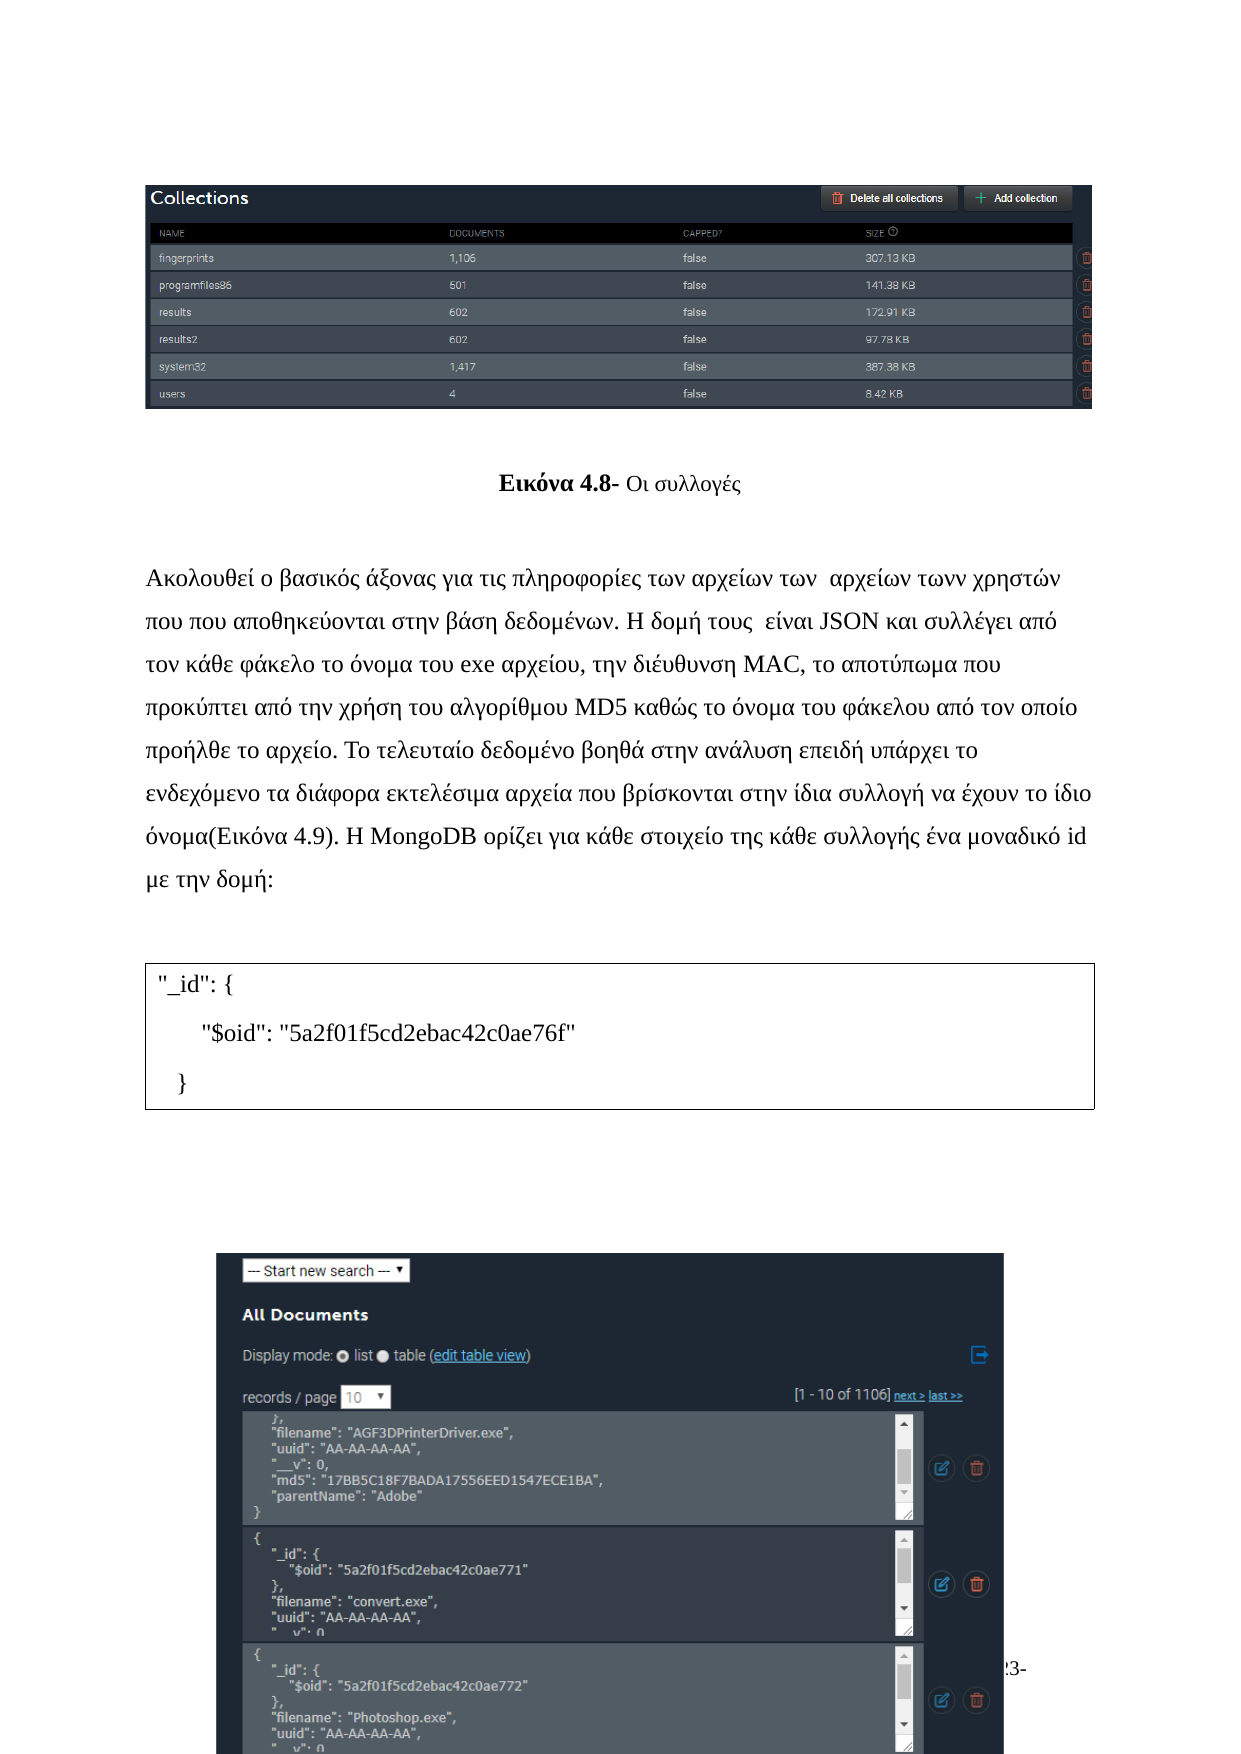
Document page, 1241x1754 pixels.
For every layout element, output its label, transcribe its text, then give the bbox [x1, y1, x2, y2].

picture [145, 143, 1094, 409]
table_header "_id": { "$oid": "5a2f01f5cd2ebac42c0ae76f" } [146, 964, 1094, 1109]
text Εικόνα 4.8- Oι συλλογές [145, 468, 1094, 496]
text Ακολουθεί ο βασικός άξονας για τις πληροφορίες των αρχείων των αρχείων τωνν χρηστών που που αποθηκεύονται στην βάση δεδομένων. H δομή τους είναι JSON και συλλέγει από τον κάθε φάκελο το όνομα του exe αρχείου, την διέυθυνση MAC, το αποτύπωμα που προκύπτει από την χρήση του αλγορίθμου MD5 καθώς το όνομα του φάκελου από τον οποίο προήλθε το αρχείο. Το τελευταίο δεδομένο βοηθά στην ανάλυση επειδή υπάρχει το ενδεχόμενο τα διάφορα εκτελέσιμα αρχεία που βρίσκονται στην ίδια συλλογή να έχουν το ίδιο όνομα(Εικόνα 4.9). Η ΜongoDB ορίζει για κάθε στοιχείο της κάθε συλλογής ένα μοναδικό id με την δομή: [145, 563, 1094, 893]
picture [57, 1253, 1007, 1754]
